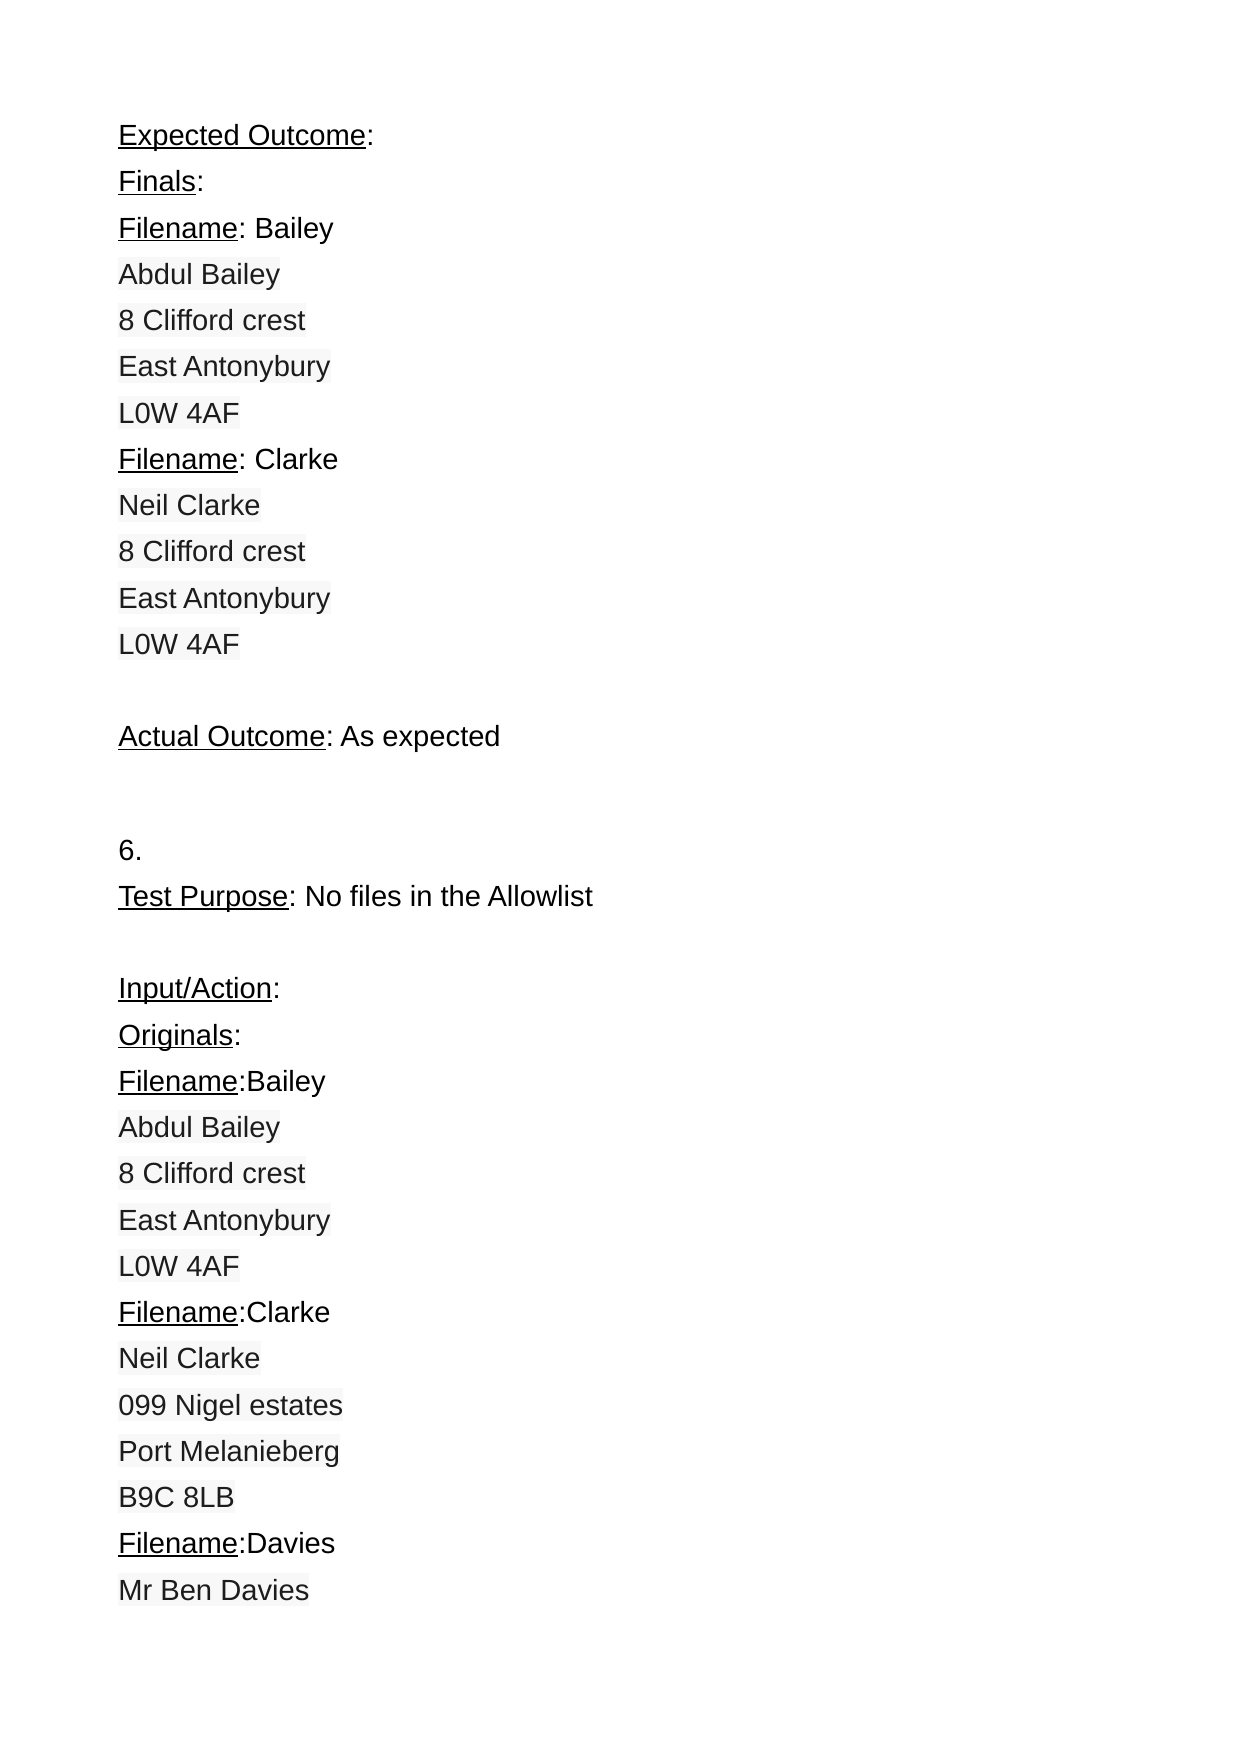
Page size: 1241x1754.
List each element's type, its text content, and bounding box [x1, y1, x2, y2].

text 099 Nigel estates [118, 1387, 1122, 1421]
text East Antonybury [118, 1202, 1122, 1236]
text Test Purpose: No files in the Allowlist [118, 879, 1122, 912]
text Abdul Bailey [118, 257, 1122, 290]
text Expected Outcome: [118, 118, 1122, 152]
text Port Melanieberg [118, 1434, 1122, 1467]
text B9C 8LB [118, 1480, 1122, 1513]
text East Antonybury [118, 581, 1122, 614]
text Filename: Bailey [118, 211, 1122, 244]
text Abdul Bailey [118, 1110, 1122, 1143]
text Finals: [118, 164, 1122, 198]
text Actual Outcome: As expected [118, 719, 1122, 753]
text 8 Clifford crest [118, 534, 1122, 568]
text Neil Clarke [118, 488, 1122, 522]
text L0W 4AF [118, 396, 1122, 429]
text Neil Clarke [118, 1341, 1122, 1375]
text Filename: Clarke [118, 442, 1122, 475]
text 8 Clifford crest [118, 303, 1122, 337]
text L0W 4AF [118, 1249, 1122, 1282]
text Filename:Bailey [118, 1064, 1122, 1097]
text L0W 4AF [118, 627, 1122, 660]
text East Antonybury [118, 349, 1122, 383]
text Filename:Davies [118, 1526, 1122, 1560]
text 6. [118, 766, 1122, 866]
text Input/Action: [118, 971, 1122, 1005]
text Mr Ben Davies [118, 1572, 1122, 1606]
text Filename:Clarke [118, 1295, 1122, 1328]
text Originals: [118, 1017, 1122, 1051]
text 8 Clifford crest [118, 1156, 1122, 1190]
